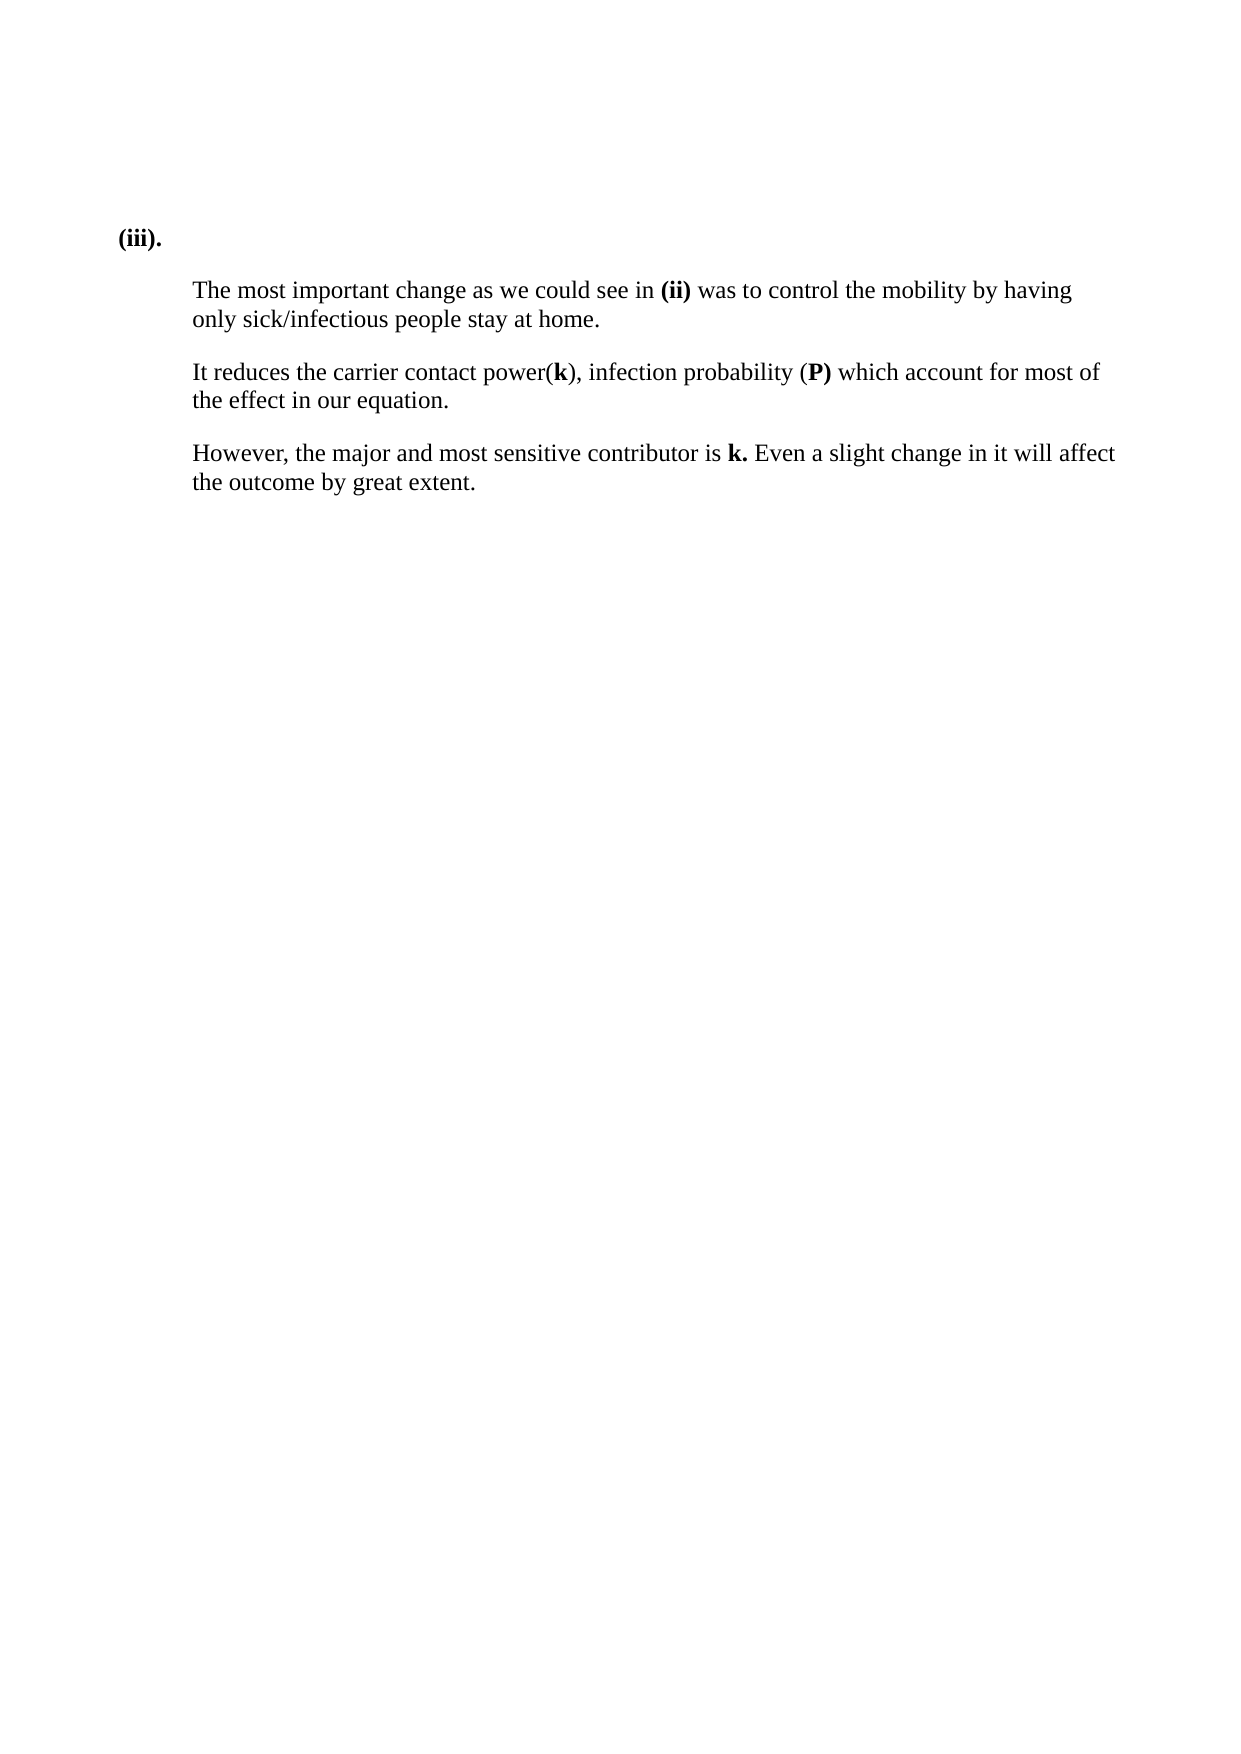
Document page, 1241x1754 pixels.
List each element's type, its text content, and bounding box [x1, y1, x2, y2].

text It reduces the carrier contact power(k), infection probability (P) which account for most of the effect in our equation. [118, 357, 1122, 414]
text The most important change as we could see in (ii) was to control the mobility by having only sick/infectious people stay at home. [118, 276, 1122, 333]
text (iii). [118, 223, 1122, 252]
text However, the major and most sensitive contributor is k. Even a slight change in it will affect the outcome by great extent. [118, 438, 1122, 496]
